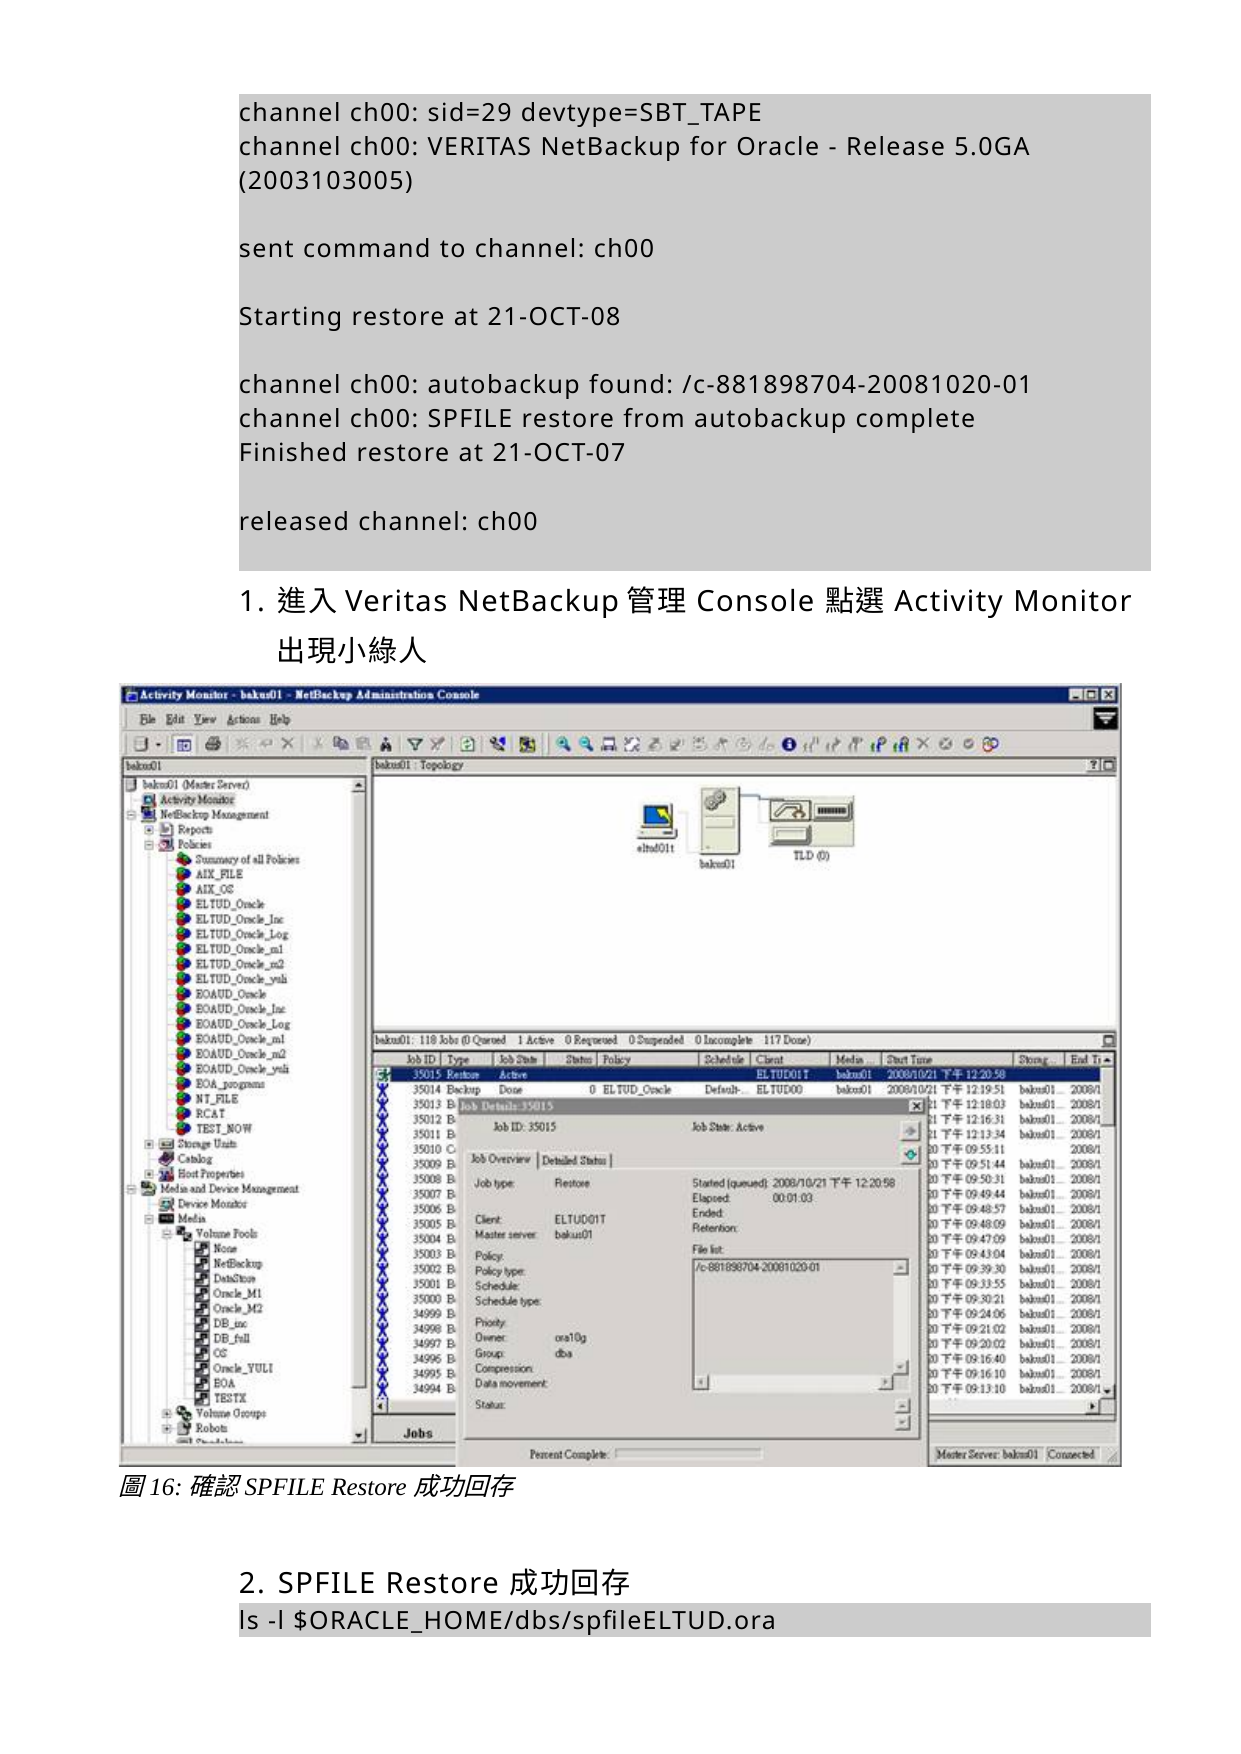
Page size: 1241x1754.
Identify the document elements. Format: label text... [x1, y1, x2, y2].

text channel ch00: VERITAS NetBackup for Oracle - Release 5.0GA (2003103005) [239, 128, 1151, 197]
text Finished restore at 21-OCT-07 [239, 435, 1151, 469]
text Starting restore at 21-OCT-08 [239, 299, 1151, 333]
text channel ch00: autobackup found: /c-881898704-20081020-01 [239, 367, 1151, 401]
text ls -l $ORACLE_HOME/dbs/spfileELTUD.ora [239, 1603, 1151, 1637]
list 進入Veritas NetBackup管理 Console 點選 Activity Monitor 出現小綠人 [239, 571, 1151, 671]
text channel ch00: sid=29 devtype=SBT_TAPE [239, 94, 1151, 128]
text channel ch00: SPFILE restore from autobackup complete [239, 401, 1151, 435]
text released channel: ch00 [239, 503, 1151, 537]
picture [118, 683, 1122, 1467]
text 圖 16: 確認 SPFILE Restore 成功回存 [118, 1467, 1122, 1503]
list SPFILE Restore 成功回存 [239, 1553, 1151, 1603]
text sent command to channel: ch00 [239, 231, 1151, 265]
